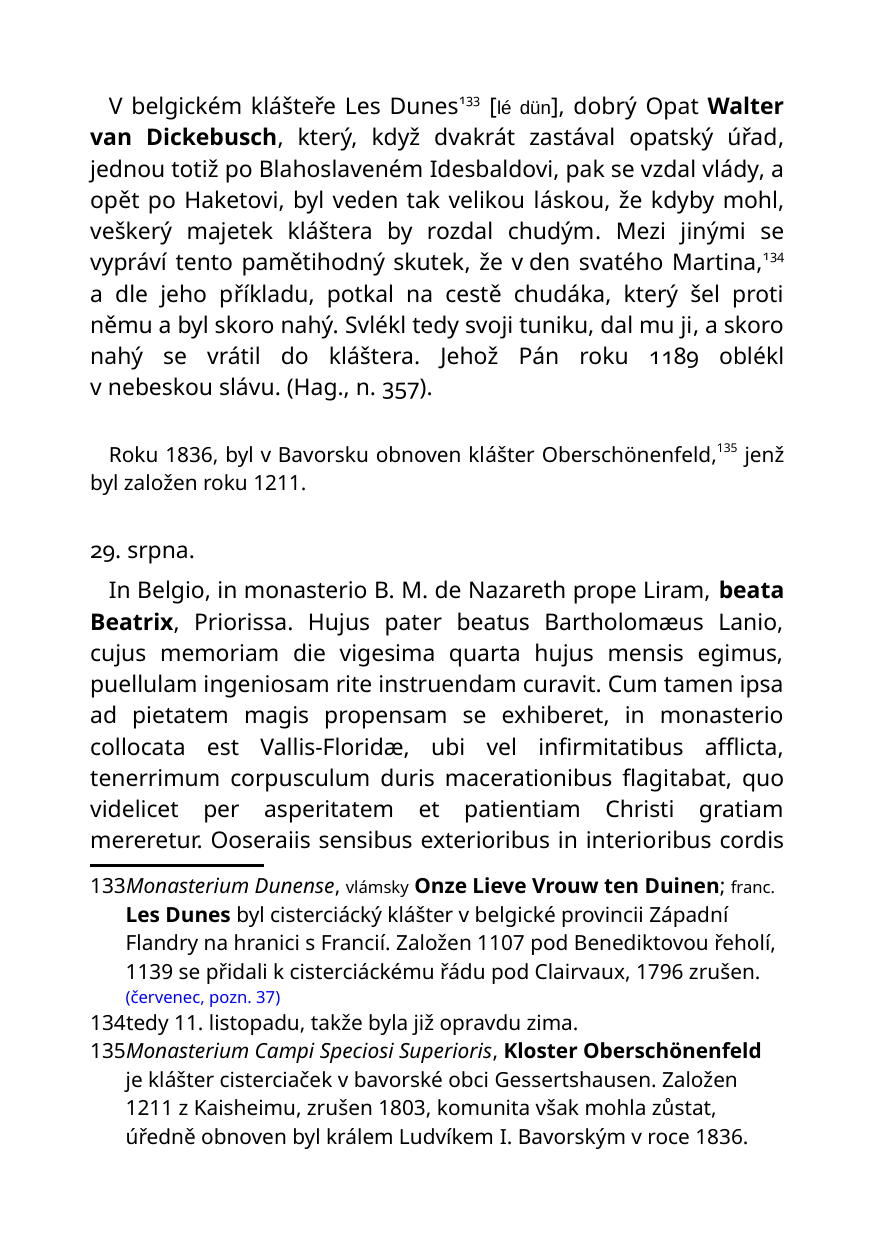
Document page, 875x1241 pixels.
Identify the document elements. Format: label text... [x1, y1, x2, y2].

text Monasterium Campi Speciosi Superioris, Kloster Oberschönenfeld je klášter cisterciaček v bavorské obci Gessertshausen. Založen 1211 z Kaisheimu, zrušen 1803, komunita však mohla zůstat, úředně obnoven byl králem Ludvíkem I. Bavorským v roce 1836. [90, 1036, 784, 1150]
text Roku 1836, byl v Bavorsku obnoven klášter Oberschönenfeld, jenž byl založen roku 1211. [90, 440, 784, 497]
text In Belgio, in monasterio B. M. de Nazareth prope Liram, beata Beatrix, Priorissa. Hujus pater beatus Bartholomæus Lanio, cujus memoriam die vigesima quarta hujus mensis egimus, puellulam ingeniosam rite instruendam curavit. Cum tamen ipsa ad pietatem magis propensam se exhiberet, in monasterio collocata est Vallis-Floridæ, ubi vel infirmitatibus afflicta, tenerrimum corpusculum duris macerationibus flagi­tabat, quo videlicet per asperitatem et patientiam Christi gratiam mereretur. Ooseraiis sensibus exterioribus in interio­ribus cordis [90, 574, 784, 855]
text 29. srpna. [90, 534, 784, 565]
text tedy 11. listopadu, takže byla již opravdu zima. [90, 1008, 784, 1036]
text Monasterium Dunense, vlámsky Onze Lieve Vrouw ten Duinen; franc. Les Dunes byl cisterciácký klášter v belgické provincii Západní Flandry na hranici s Francií. Založen 1107 pod Benediktovou řeholí, 1139 se přidali k cisterciáckému řádu pod Clairvaux, 1796 zrušen. (červenec, pozn. 37) [90, 872, 784, 1008]
text V belgickém klášteře Les Dunes [lé dün], dobrý Opat Walter van Dickebusch, který, když dvakrát zastával opatský úřad, jednou totiž po Blahoslaveném Idesbaldovi, pak se vzdal vlády, a opět po Haketovi, byl veden tak velikou láskou, že kdyby mohl, veškerý majetek kláštera by rozdal chudým. Mezi jinými se vypráví tento pamětihodný skutek, že v den svatého Martina, a dle jeho příkladu, potkal na cestě chudáka, který šel proti němu a byl skoro nahý. Svlékl tedy svoji tuniku, dal mu ji, a skoro nahý se vrátil do kláštera. Jehož Pán roku 1189 oblékl v nebeskou slávu. (Hag., n. 357). [90, 90, 784, 402]
